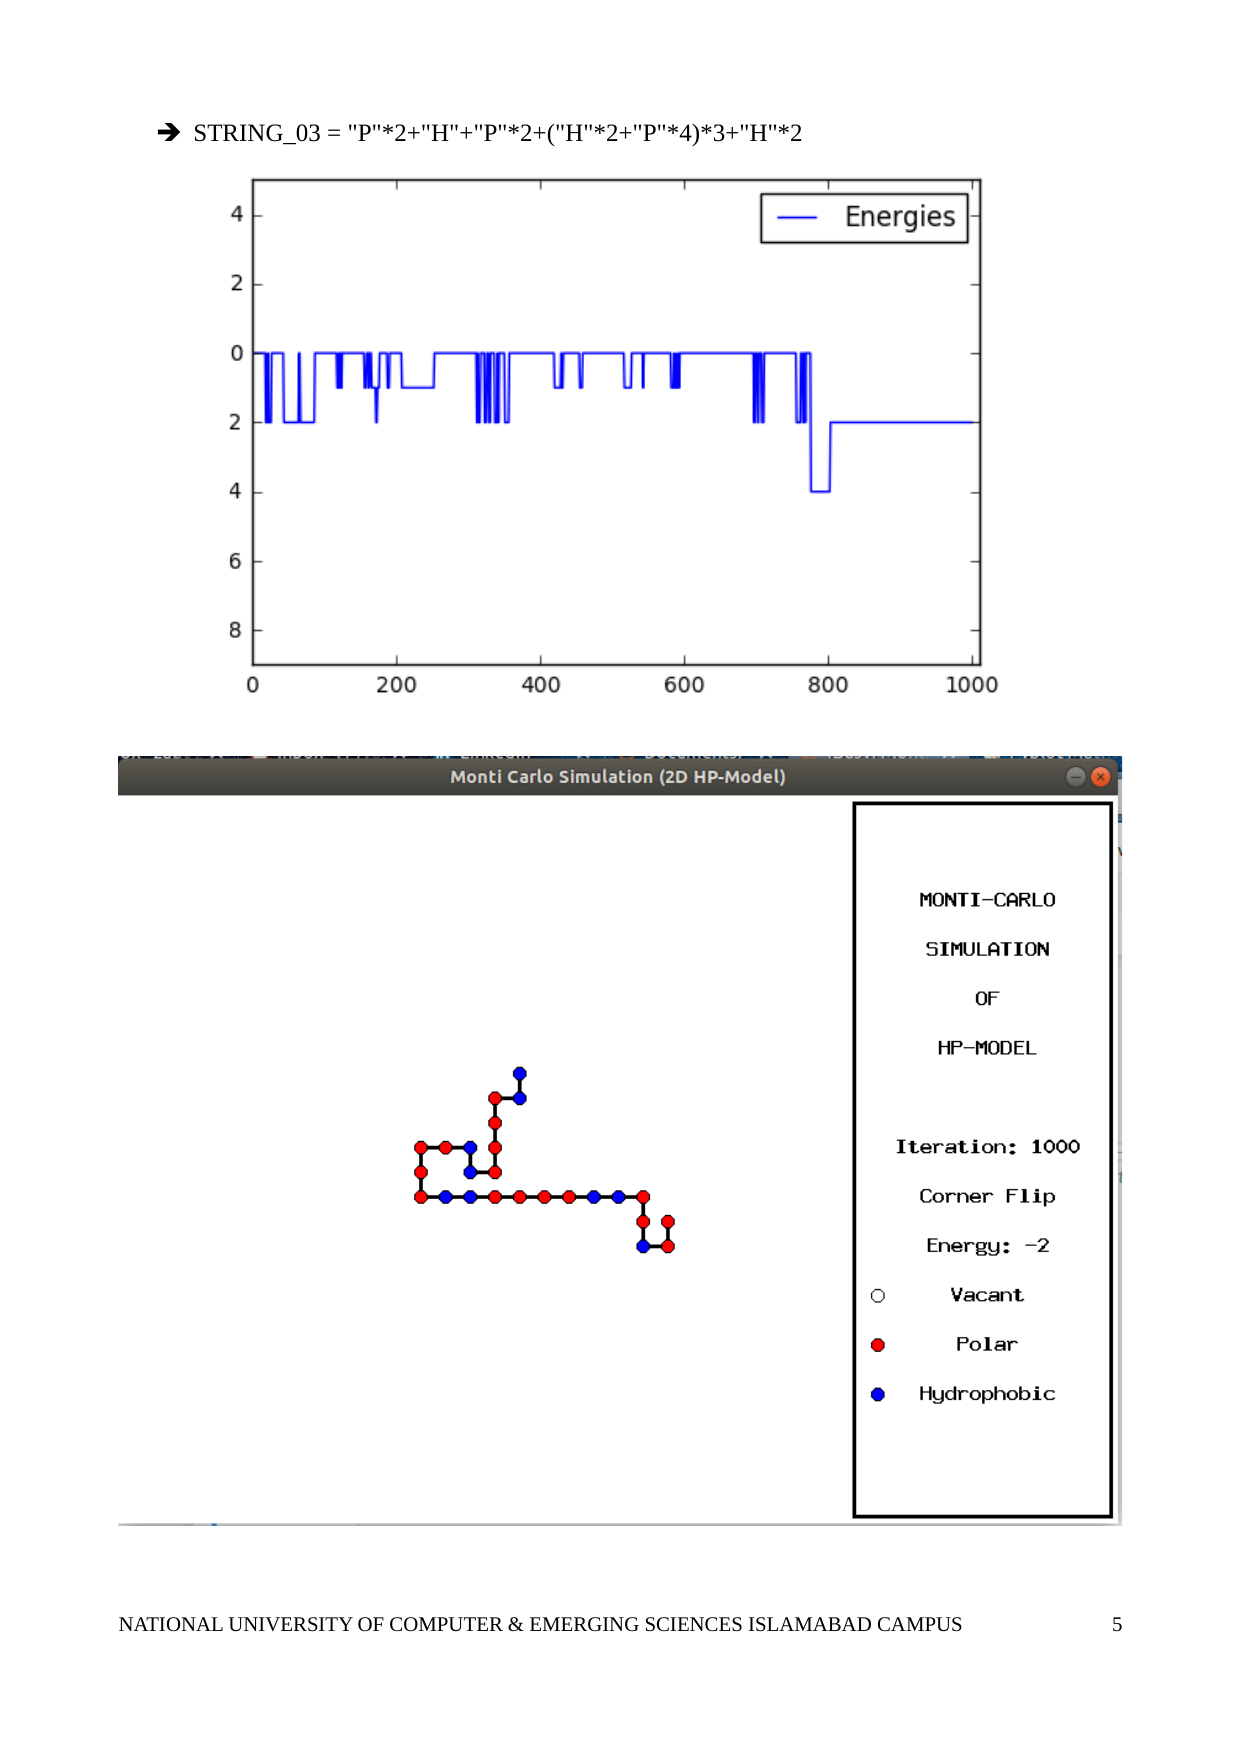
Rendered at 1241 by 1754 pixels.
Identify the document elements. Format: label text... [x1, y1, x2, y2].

list STRING_03 = "P"*2+"H"+"P"*2+("H"*2+"P"*4)*3+"H"*2 [156, 118, 1122, 147]
picture [118, 756, 1123, 1526]
picture [229, 167, 1011, 702]
